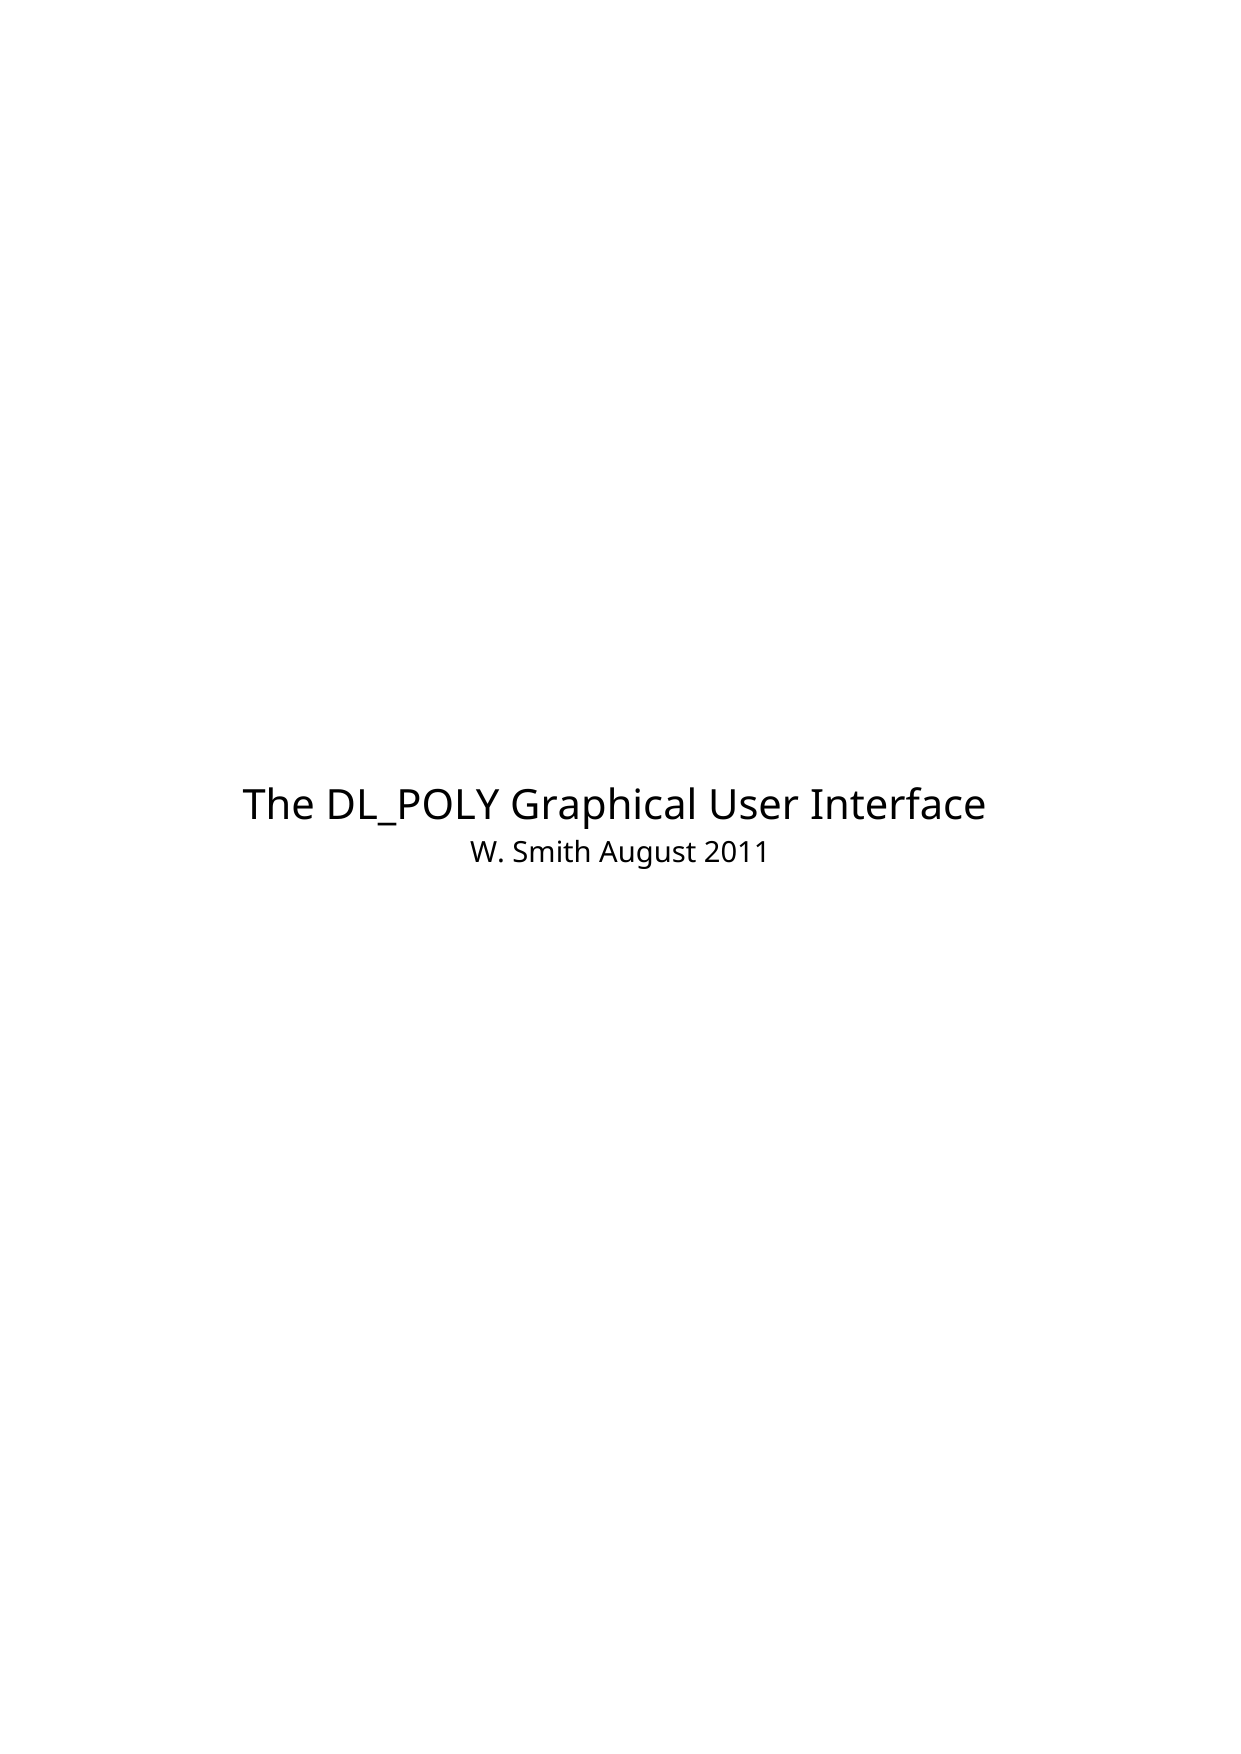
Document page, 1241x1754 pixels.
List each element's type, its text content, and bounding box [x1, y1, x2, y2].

text W. Smith August 2011 [150, 831, 1090, 871]
text The DL_POLY Graphical User Interface [150, 774, 1090, 831]
